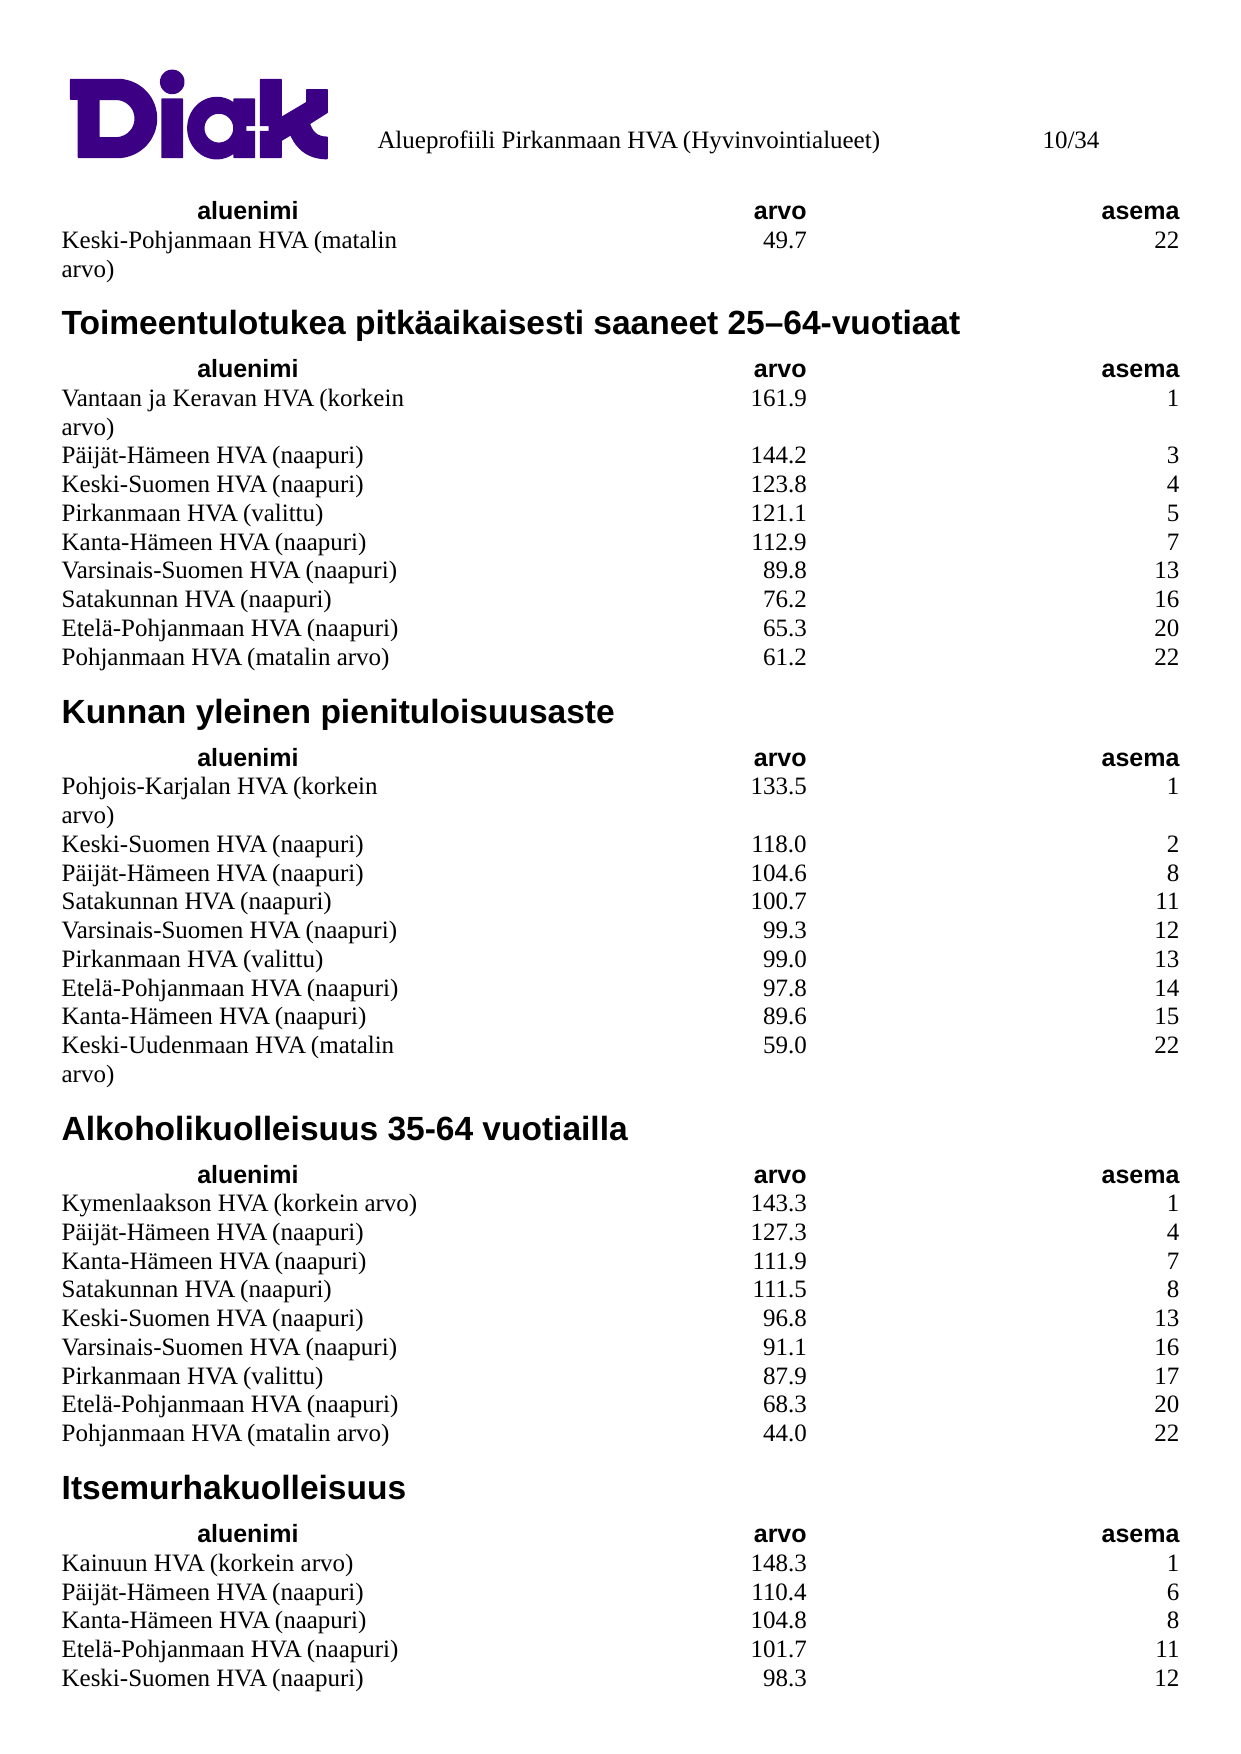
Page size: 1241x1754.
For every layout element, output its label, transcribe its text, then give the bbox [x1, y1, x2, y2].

table_cell 14 [806, 973, 1179, 1001]
table_header arvo [434, 354, 806, 383]
table_cell 104.8 [434, 1605, 806, 1634]
subtitle Itsemurhakuolleisuus [61, 1468, 1179, 1507]
table_cell Satakunnan HVA (naapuri) [61, 886, 434, 915]
table_cell Kanta-Hämeen HVA (naapuri) [61, 1001, 434, 1030]
table_cell Kanta-Hämeen HVA (naapuri) [61, 1605, 434, 1634]
table_cell 110.4 [434, 1577, 806, 1605]
table_cell Kanta-Hämeen HVA (naapuri) [61, 1246, 434, 1274]
table_cell 104.6 [434, 858, 806, 886]
table_cell 59.0 [434, 1030, 806, 1088]
table_cell 99.3 [434, 915, 806, 944]
table_cell Keski-Suomen HVA (naapuri) [61, 1663, 434, 1692]
table_cell 5 [806, 498, 1179, 527]
table_header aluenimi [61, 1519, 434, 1548]
table_cell Pohjanmaan HVA (matalin arvo) [61, 642, 434, 671]
table_cell Keski-Suomen HVA (naapuri) [61, 1303, 434, 1332]
table_cell 89.6 [434, 1001, 806, 1030]
table_cell 17 [806, 1361, 1179, 1389]
table_cell 16 [806, 584, 1179, 613]
table_cell 1 [806, 1188, 1179, 1217]
table_cell 123.8 [434, 469, 806, 498]
table_cell 8 [806, 1275, 1179, 1303]
table_cell 100.7 [434, 886, 806, 915]
table_cell 22 [806, 1418, 1179, 1447]
table_cell Kymenlaakson HVA (korkein arvo) [61, 1188, 434, 1217]
table_cell 76.2 [434, 584, 806, 613]
table_cell 101.7 [434, 1634, 806, 1663]
table_cell 1 [806, 1548, 1179, 1577]
table_header asema [806, 743, 1179, 771]
table_cell 3 [806, 441, 1179, 469]
table_cell Päijät-Hämeen HVA (naapuri) [61, 1577, 434, 1605]
table_cell 111.9 [434, 1246, 806, 1274]
table_header asema [806, 1519, 1179, 1548]
table_cell 13 [806, 556, 1179, 584]
table_header asema [806, 1160, 1179, 1188]
table_cell 65.3 [434, 613, 806, 642]
table_header arvo [434, 1160, 806, 1188]
table_cell 91.1 [434, 1332, 806, 1361]
table_header arvo [434, 743, 806, 771]
table_header aluenimi [61, 354, 434, 383]
table_cell Pohjois-Karjalan HVA (korkein arvo) [61, 771, 434, 829]
table_cell Pirkanmaan HVA (valittu) [61, 1361, 434, 1389]
table_cell 97.8 [434, 973, 806, 1001]
table_header arvo [434, 1519, 806, 1548]
table_header asema [806, 196, 1179, 225]
subtitle Kunnan yleinen pienituloisuusaste [61, 691, 1179, 730]
table_header arvo [434, 196, 806, 225]
table_cell 22 [806, 225, 1179, 282]
table_cell Keski-Uudenmaan HVA (matalin arvo) [61, 1030, 434, 1088]
table_cell 22 [806, 1030, 1179, 1088]
table_cell 98.3 [434, 1663, 806, 1692]
table_cell 148.3 [434, 1548, 806, 1577]
table_cell Etelä-Pohjanmaan HVA (naapuri) [61, 1634, 434, 1663]
table_cell 61.2 [434, 642, 806, 671]
table_cell 44.0 [434, 1418, 806, 1447]
table_cell Päijät-Hämeen HVA (naapuri) [61, 858, 434, 886]
table_cell Kainuun HVA (korkein arvo) [61, 1548, 434, 1577]
table_cell Keski-Suomen HVA (naapuri) [61, 469, 434, 498]
table_cell Etelä-Pohjanmaan HVA (naapuri) [61, 613, 434, 642]
table_cell 1 [806, 771, 1179, 829]
table_cell Varsinais-Suomen HVA (naapuri) [61, 1332, 434, 1361]
table_cell Varsinais-Suomen HVA (naapuri) [61, 915, 434, 944]
table_cell 20 [806, 1390, 1179, 1418]
subtitle Alkoholikuolleisuus 35-64 vuotiailla [61, 1108, 1179, 1147]
table_cell 8 [806, 1605, 1179, 1634]
table_cell 133.5 [434, 771, 806, 829]
table_cell 96.8 [434, 1303, 806, 1332]
table_cell 12 [806, 1663, 1179, 1692]
table_cell 2 [806, 829, 1179, 858]
table_cell 11 [806, 886, 1179, 915]
table_cell Päijät-Hämeen HVA (naapuri) [61, 1217, 434, 1246]
table_cell 4 [806, 1217, 1179, 1246]
table_cell 118.0 [434, 829, 806, 858]
table_cell 161.9 [434, 383, 806, 441]
table_cell 87.9 [434, 1361, 806, 1389]
table_cell Keski-Suomen HVA (naapuri) [61, 829, 434, 858]
table_cell 4 [806, 469, 1179, 498]
table_cell 112.9 [434, 527, 806, 556]
table_cell 127.3 [434, 1217, 806, 1246]
table_cell 12 [806, 915, 1179, 944]
table_header aluenimi [61, 1160, 434, 1188]
table_cell Kanta-Hämeen HVA (naapuri) [61, 527, 434, 556]
table_cell Pirkanmaan HVA (valittu) [61, 944, 434, 973]
table_cell Pohjanmaan HVA (matalin arvo) [61, 1418, 434, 1447]
table_cell Satakunnan HVA (naapuri) [61, 1275, 434, 1303]
table_cell 15 [806, 1001, 1179, 1030]
table_cell 99.0 [434, 944, 806, 973]
table_cell 144.2 [434, 441, 806, 469]
table_cell 1 [806, 383, 1179, 441]
table_cell 16 [806, 1332, 1179, 1361]
table_cell 143.3 [434, 1188, 806, 1217]
table_cell 6 [806, 1577, 1179, 1605]
table_cell 8 [806, 858, 1179, 886]
table_cell 7 [806, 1246, 1179, 1274]
table_cell Varsinais-Suomen HVA (naapuri) [61, 556, 434, 584]
table_cell 7 [806, 527, 1179, 556]
table_cell 121.1 [434, 498, 806, 527]
table_header aluenimi [61, 743, 434, 771]
table_cell Etelä-Pohjanmaan HVA (naapuri) [61, 1390, 434, 1418]
table_cell Keski-Pohjanmaan HVA (matalin arvo) [61, 225, 434, 282]
table_cell 11 [806, 1634, 1179, 1663]
table_cell 13 [806, 944, 1179, 973]
table_cell Päijät-Hämeen HVA (naapuri) [61, 441, 434, 469]
table_cell Pirkanmaan HVA (valittu) [61, 498, 434, 527]
table_cell 49.7 [434, 225, 806, 282]
table_cell 13 [806, 1303, 1179, 1332]
table_cell 111.5 [434, 1275, 806, 1303]
table_cell Etelä-Pohjanmaan HVA (naapuri) [61, 973, 434, 1001]
table_cell 68.3 [434, 1390, 806, 1418]
table_cell 22 [806, 642, 1179, 671]
table_cell Vantaan ja Keravan HVA (korkein arvo) [61, 383, 434, 441]
table_header aluenimi [61, 196, 434, 225]
subtitle Toimeentulotukea pitkäaikaisesti saaneet 25–64-vuotiaat [61, 303, 1179, 342]
table_header asema [806, 354, 1179, 383]
table_cell 89.8 [434, 556, 806, 584]
table_cell 20 [806, 613, 1179, 642]
table_cell Satakunnan HVA (naapuri) [61, 584, 434, 613]
